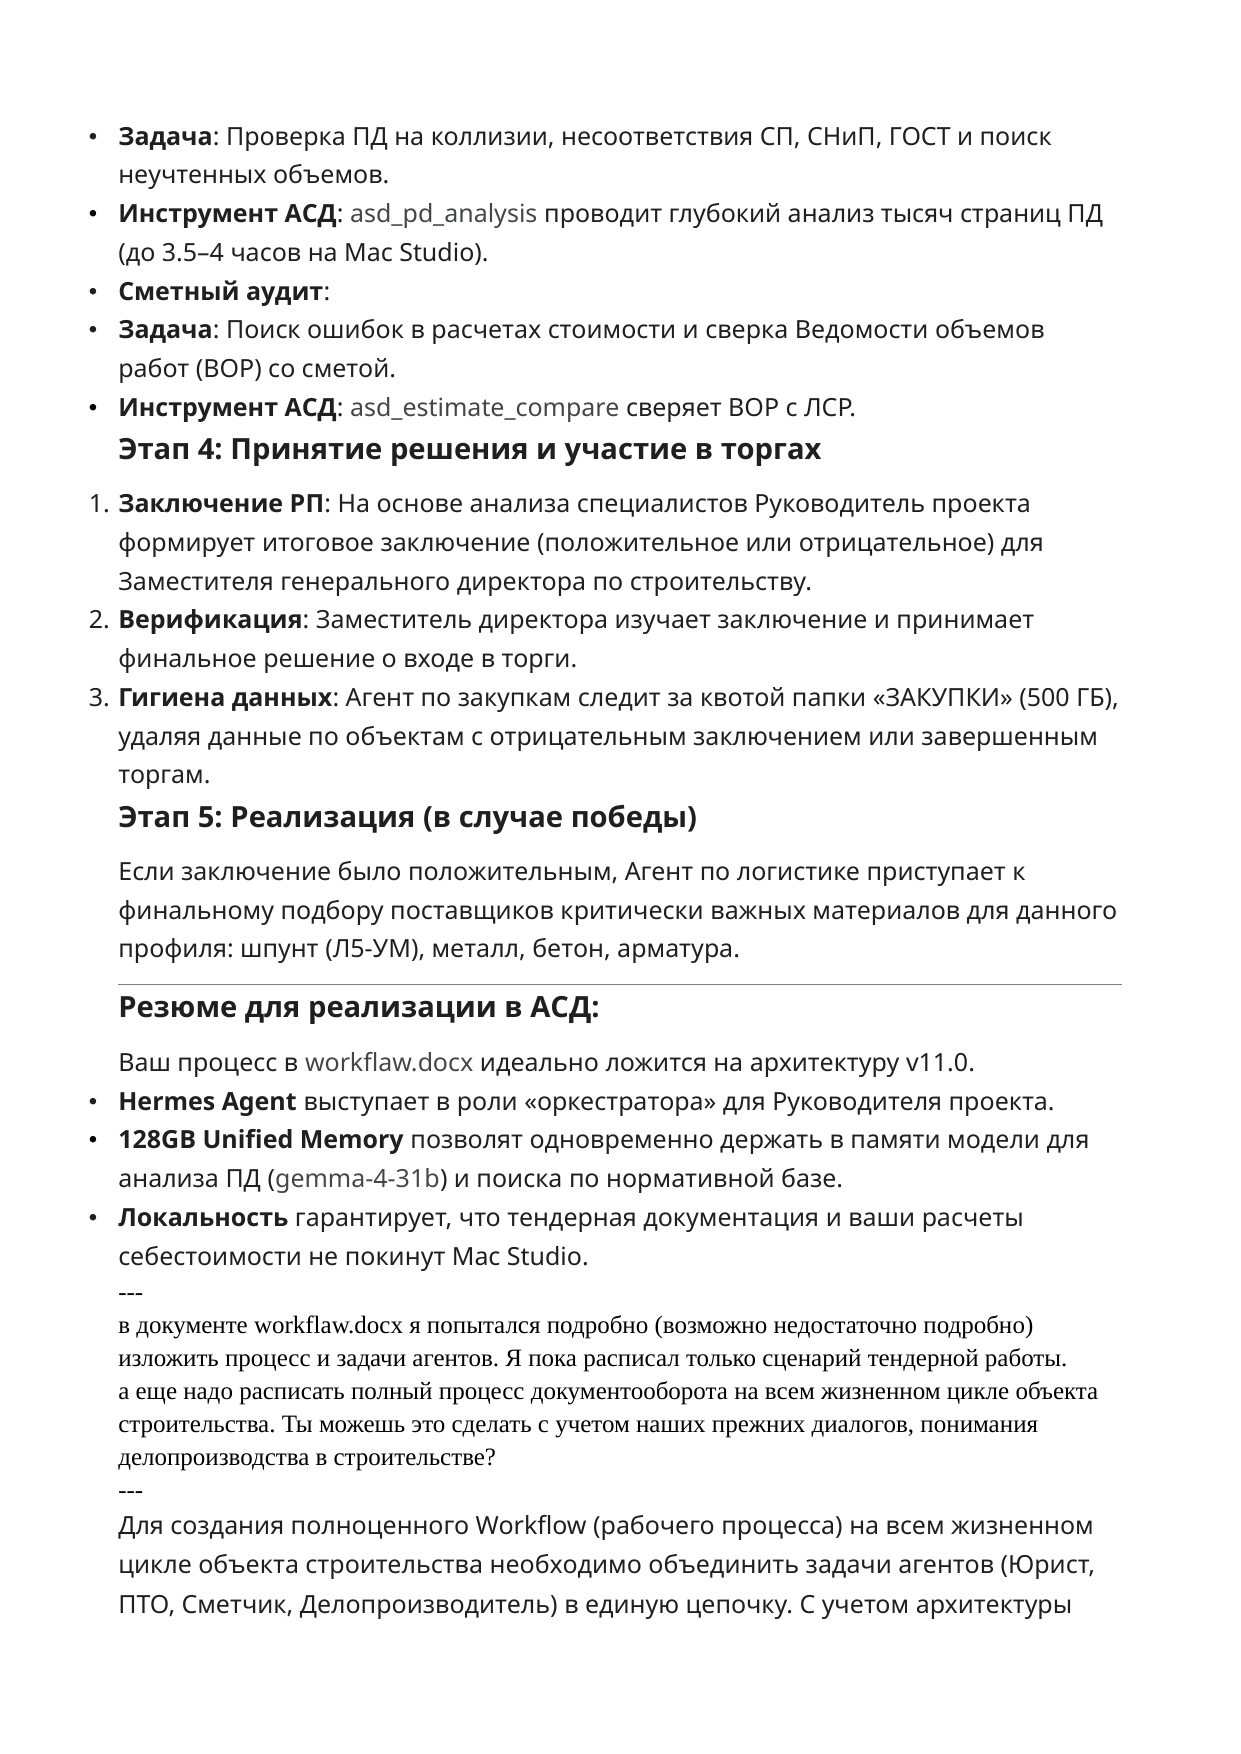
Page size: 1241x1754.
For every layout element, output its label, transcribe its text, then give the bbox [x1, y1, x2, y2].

list 128GB Unified Memory позволят одновременно держать в памяти модели для анализа ПД (gemma-4-31b) и поиска по нормативной базе. [118, 1122, 1122, 1195]
subtitle Этап 5: Реализация (в случае победы) [118, 796, 1122, 836]
list Сметный аудит: [118, 273, 1122, 307]
subtitle Резюме для реализации в АСД: [118, 987, 1122, 1026]
list Инструмент АСД: asd_estimate_compare сверяет ВОР с ЛСР. [118, 389, 1122, 423]
list Hermes Agent выступает в роли «оркестратора» для Руководителя проекта. [118, 1083, 1122, 1117]
text --- [118, 1277, 1122, 1306]
list Заключение РП: На основе анализа специалистов Руководитель проекта формирует итоговое заключение (положительное или отрицательное) для Заместителя генерального директора по строительству. [118, 486, 1122, 597]
list Локальность гарантирует, что тендерная документация и ваши расчеты себестоимости не покинут Mac Studio. [118, 1199, 1122, 1272]
list Гигиена данных: Агент по закупкам следит за квотой папки «ЗАКУПКИ» (500 ГБ), удаляя данные по объектам с отрицательным заключением или завершенным торгам. [118, 679, 1122, 791]
list Верификация: Заместитель директора изучает заключение и принимает финальное решение о входе в торги. [118, 602, 1122, 675]
list Задача: Проверка ПД на коллизии, несоответствия СП, СНиП, ГОСТ и поиск неучтенных объемов. [118, 118, 1122, 191]
list Инструмент АСД: asd_pd_analysis проводит глубокий анализ тысяч страниц ПД (до 3.5–4 часов на Mac Studio). [118, 196, 1122, 268]
text а еще надо расписать полный процесс документооборота на всем жизненном цикле объекта строительства. Ты можешь это сделать с учетом наших прежних диалогов, понимания делопроизводства в строительстве? --- [118, 1376, 1122, 1504]
subtitle Этап 4: Принятие решения и участие в торгах [118, 428, 1122, 468]
text Для создания полноценного Workflow (рабочего процесса) на всем жизненном цикле объекта строительства необходимо объединить задачи агентов (Юрист, ПТО, Сметчик, Делопроизводитель) в единую цепочку. С учетом архитектуры [118, 1508, 1122, 1620]
text в документе workflaw.docx я попытался подробно (возможно недостаточно подробно) изложить процесс и задачи агентов. Я пока расписал только сценарий тендерной работы. [118, 1310, 1122, 1372]
list Задача: Поиск ошибок в расчетах стоимости и сверка Ведомости объемов работ (ВОР) со сметой. [118, 312, 1122, 385]
text Если заключение было положительным, Агент по логистике приступает к финальному подбору поставщиков критически важных материалов для данного профиля: шпунт (Л5-УМ), металл, бетон, арматура. [118, 853, 1122, 965]
text Ваш процесс в workflaw.docx идеально ложится на архитектуру v11.0. [118, 1044, 1122, 1078]
